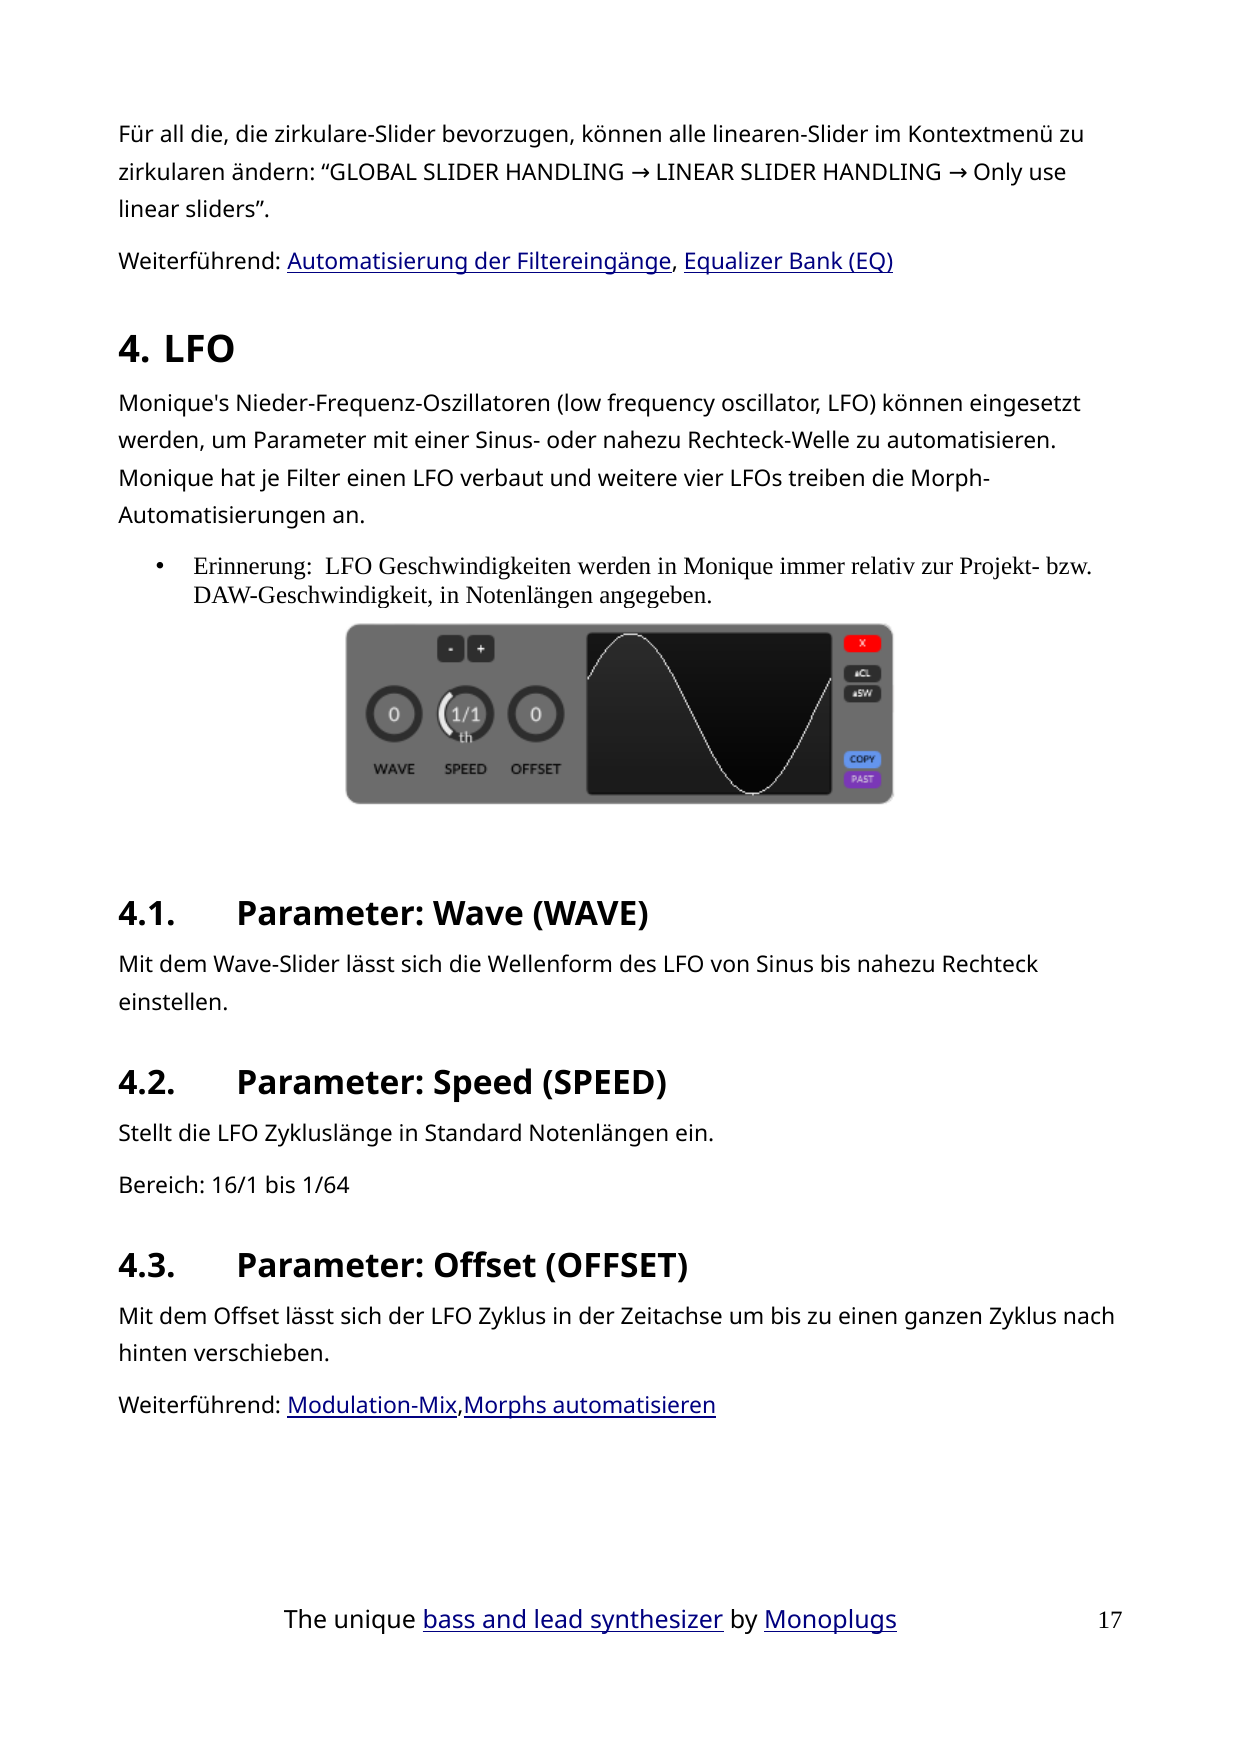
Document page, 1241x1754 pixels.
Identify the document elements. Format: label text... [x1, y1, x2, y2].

text Mit dem Offset lässt sich der LFO Zyklus in der Zeitachse um bis zu einen ganzen Zyklus nach hinten verschieben. [118, 1300, 1122, 1369]
text Weiterführend: Automatisierung der Filtereingänge, Equalizer Bank (EQ) [118, 245, 1122, 276]
text Monique's Nieder-Frequenz-Oszillatoren (low frequency oscillator, LFO) können eingesetzt werden, um Parameter mit einer Sinus- oder nahezu Rechteck-Welle zu automatisieren. Monique hat je Filter einen LFO verbaut und weitere vier LFOs treiben die Morph-Automatisierungen an. [118, 386, 1122, 530]
picture [330, 608, 910, 820]
text Bereich: 16/1 bis 1/64 [118, 1169, 1122, 1200]
list Erinnerung: LFO Geschwindigkeiten werden in Monique immer relativ zur Projekt- bzw. DAW-Geschwindigkeit, in Notenlängen angegeben. [156, 551, 1122, 608]
subtitle Parameter: Wave (WAVE) [118, 890, 1122, 936]
subtitle LFO [118, 322, 1122, 374]
subtitle Parameter: Speed (SPEED) [118, 1058, 1122, 1104]
text Für all die, die zirkulare-Slider bevorzugen, können alle linearen-Slider im Kontextmenü zu zirkularen ändern: “GLOBAL SLIDER HANDLING → LINEAR SLIDER HANDLING → Only use linear sliders”. [118, 118, 1122, 224]
text Weiterführend: Modulation-Mix,Morphs automatisieren [118, 1389, 1122, 1421]
text Stellt die LFO Zykluslänge in Standard Notenlängen ein. [118, 1117, 1122, 1148]
text Mit dem Wave-Slider lässt sich die Wellenform des LFO von Sinus bis nahezu Rechteck einstellen. [118, 948, 1122, 1017]
subtitle Parameter: Offset (OFFSET) [118, 1242, 1122, 1287]
